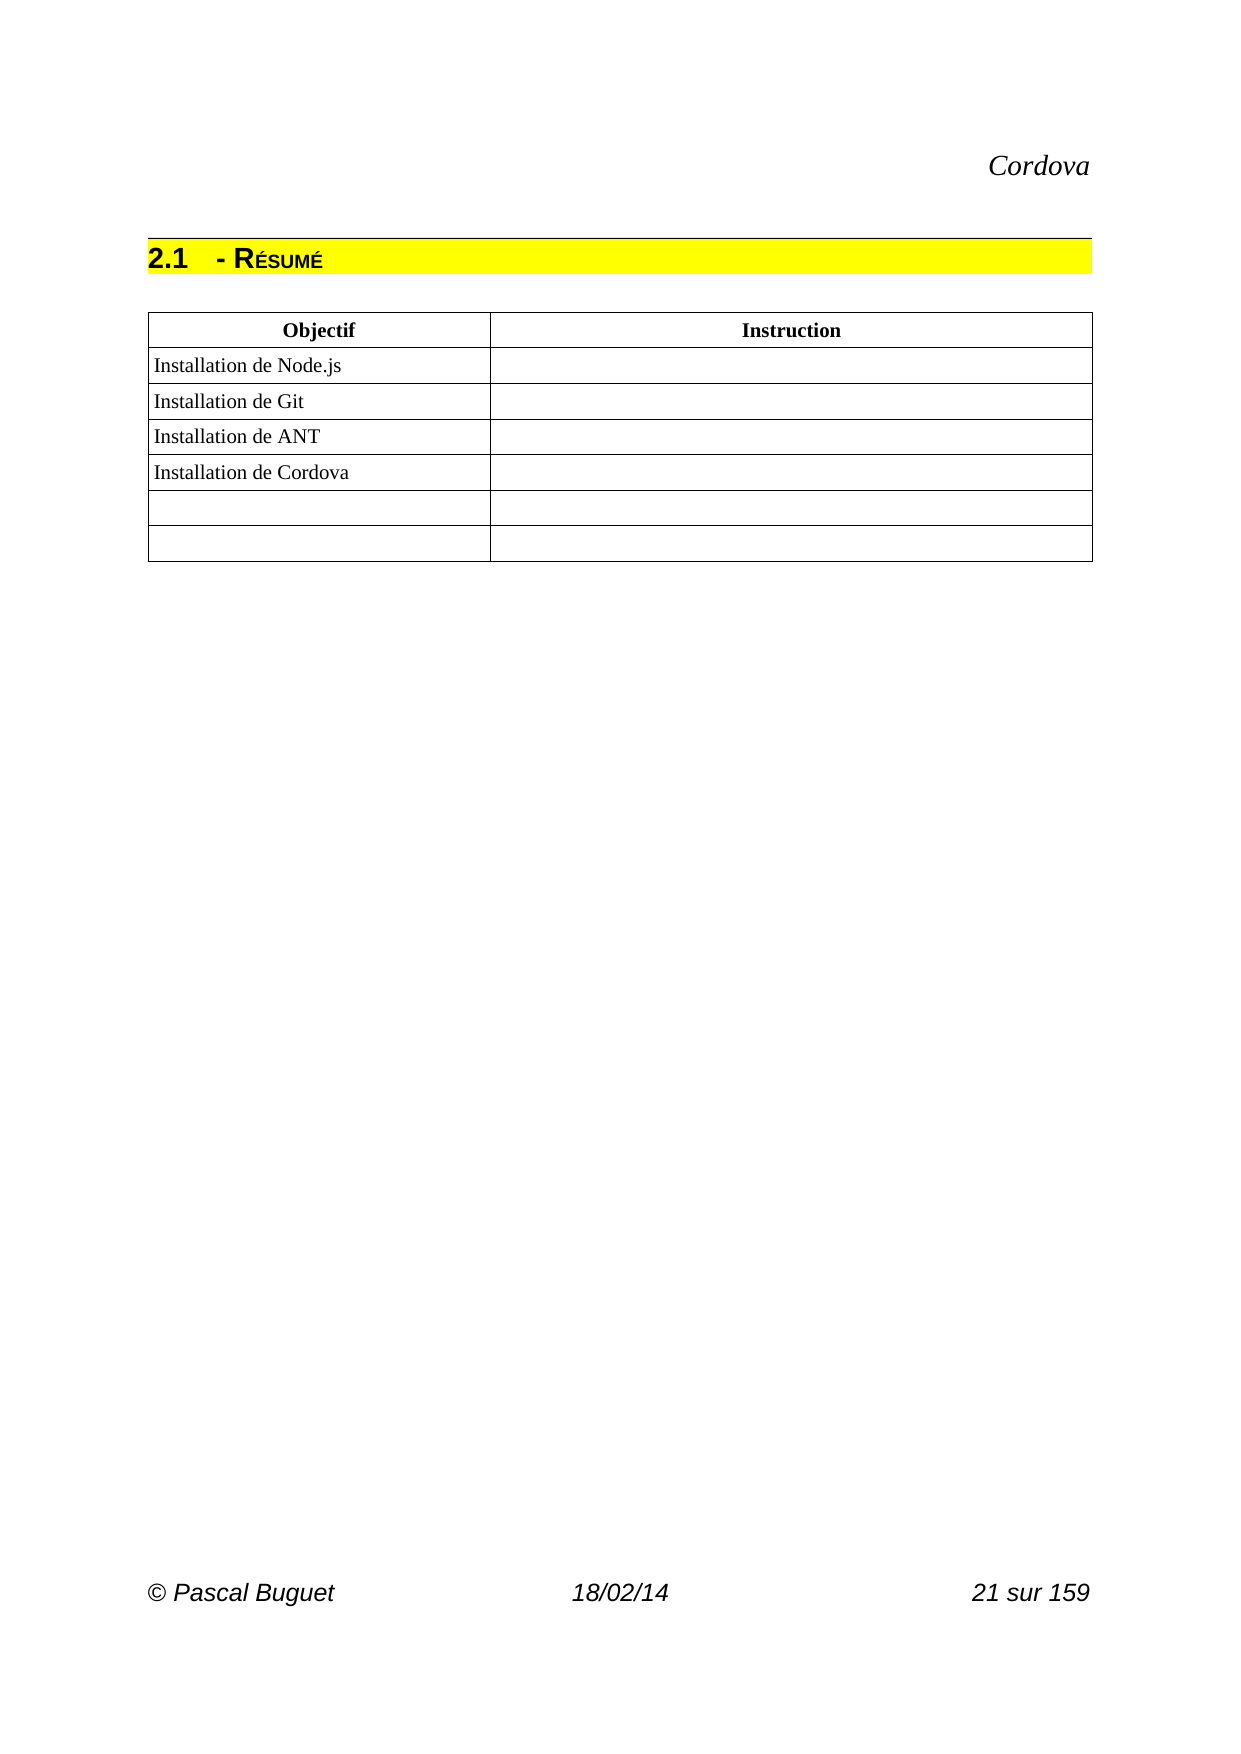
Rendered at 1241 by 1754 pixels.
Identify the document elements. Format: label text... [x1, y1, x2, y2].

table_cell Installation de ANT [149, 420, 490, 454]
table_cell [491, 384, 1092, 418]
table_cell [491, 491, 1092, 525]
table_cell Installation de Node.js [149, 348, 490, 383]
subtitle - Résumé [148, 239, 1092, 274]
table_header Instruction [491, 313, 1092, 347]
table_header Objectif [149, 313, 490, 347]
table_cell [149, 526, 490, 561]
table_cell [491, 455, 1092, 490]
table_cell [491, 526, 1092, 561]
table_cell [491, 348, 1092, 383]
table_cell [149, 491, 490, 525]
table_cell Installation de Cordova [149, 455, 490, 490]
table_cell [491, 420, 1092, 454]
table_cell Installation de Git [149, 384, 490, 418]
